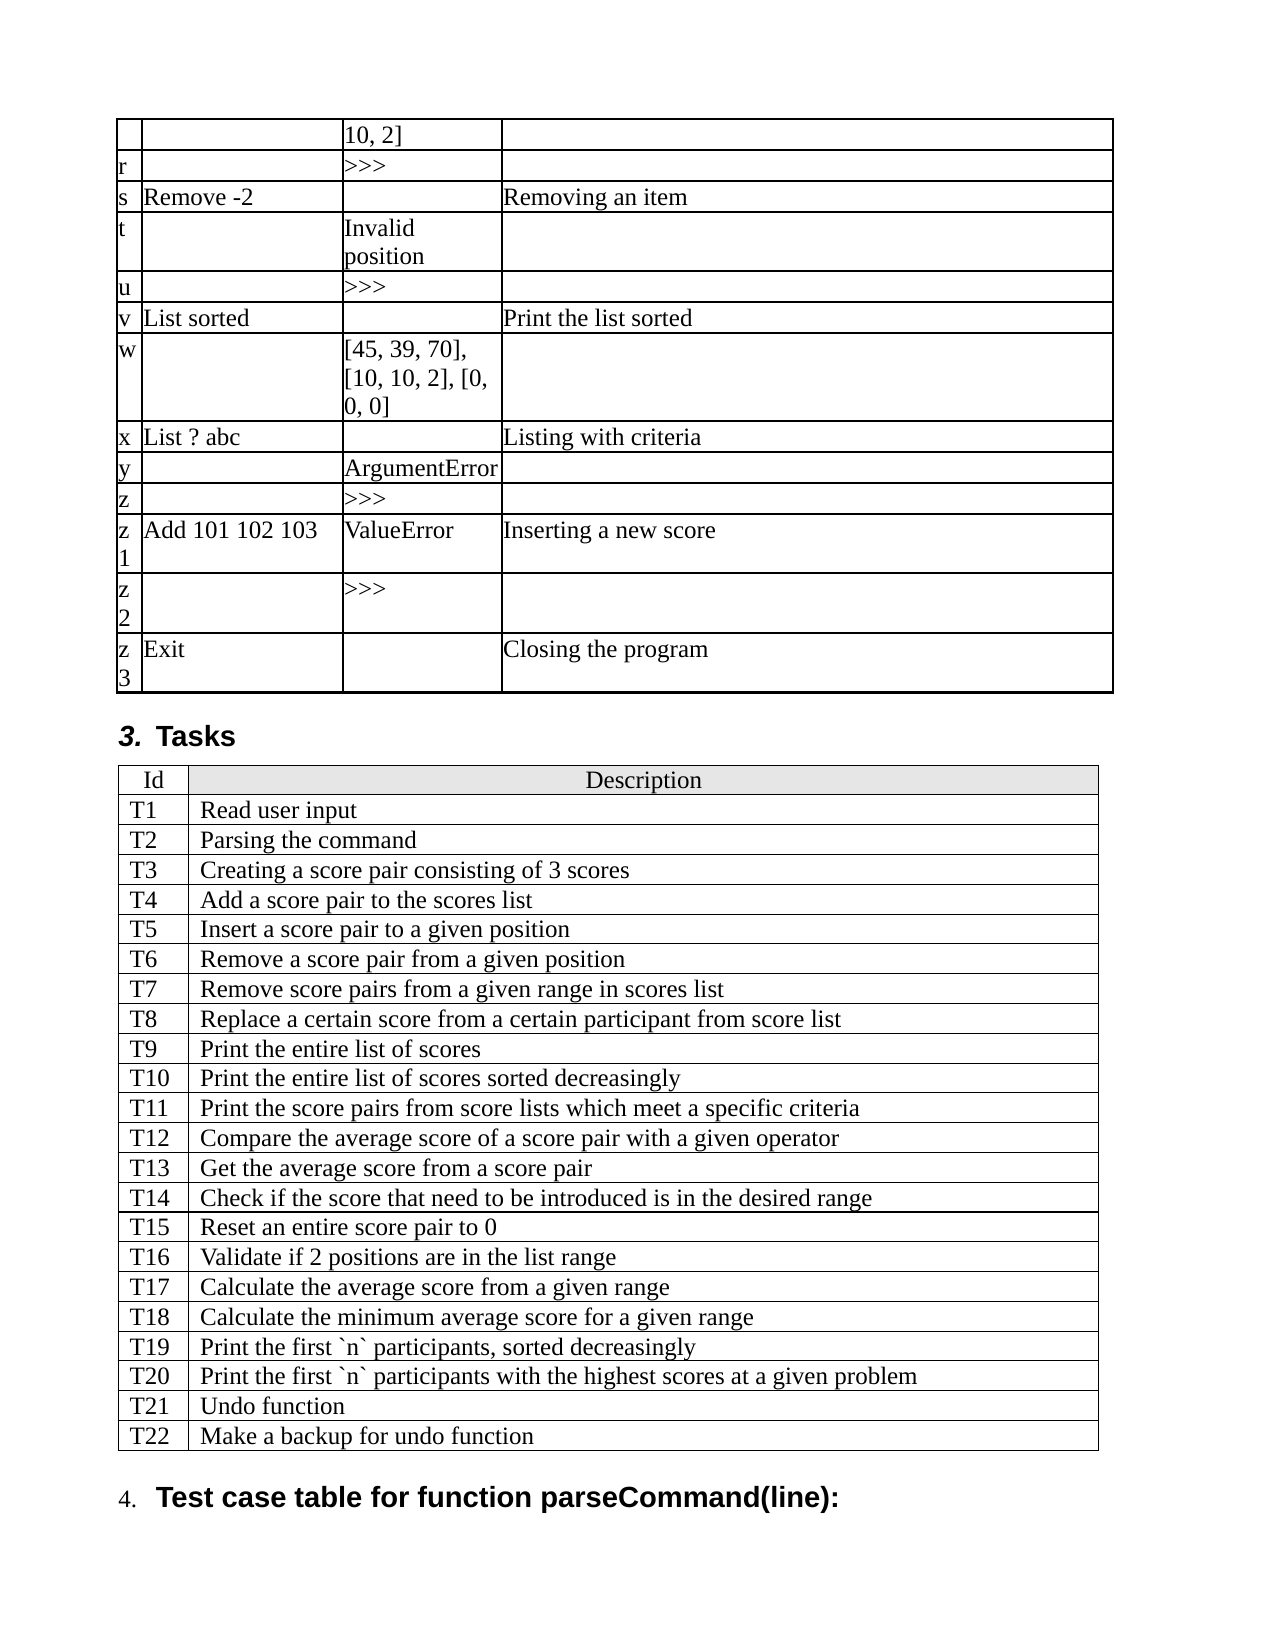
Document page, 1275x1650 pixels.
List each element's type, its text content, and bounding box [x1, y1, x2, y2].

table_cell Exit [143, 634, 342, 691]
table_cell Calculate the average score from a given range [189, 1272, 1098, 1301]
table_cell Get the average score from a score pair [189, 1153, 1098, 1182]
table_cell Remove -2 [143, 182, 342, 211]
table_cell T19 [119, 1332, 188, 1360]
table_cell Inserting a new score [503, 515, 1112, 572]
table_cell w [118, 334, 141, 420]
table_cell Calculate the minimum average score for a given range [189, 1302, 1098, 1331]
table_cell T12 [119, 1123, 188, 1152]
table_cell [344, 634, 501, 691]
table_cell T8 [119, 1004, 188, 1033]
table_cell Replace a certain score from a certain participant from score list [189, 1004, 1098, 1033]
table_cell >>> [344, 151, 501, 180]
table_cell T13 [119, 1153, 188, 1182]
table_cell ValueError [344, 515, 501, 572]
table_cell Print the list sorted [503, 303, 1112, 332]
table_cell Print the first `n` participants, sorted decreasingly [189, 1332, 1098, 1360]
table_cell Compare the average score of a score pair with a given operator [189, 1123, 1098, 1152]
table_cell [45, 39, 70], [10, 10, 2], [0, 0, 0] [344, 334, 501, 420]
table_cell t [118, 213, 141, 270]
table_cell T6 [119, 944, 188, 973]
table_cell T20 [119, 1361, 188, 1390]
table_cell z1 [118, 515, 141, 572]
table_cell T16 [119, 1242, 188, 1271]
table_header Id [119, 766, 188, 794]
table_cell x [118, 422, 141, 451]
table_cell Listing with criteria [503, 422, 1112, 451]
table_cell T15 [119, 1213, 188, 1241]
table_cell Remove a score pair from a given position [189, 944, 1098, 973]
table_cell >>> [344, 484, 501, 513]
table_cell T4 [119, 885, 188, 913]
table_cell Invalid position [344, 213, 501, 270]
table_cell T14 [119, 1183, 188, 1211]
table_cell List ? abc [143, 422, 342, 451]
table_cell v [118, 303, 141, 332]
table_cell [143, 213, 342, 270]
table_cell [143, 453, 342, 482]
list Test case table for function parseCommand(line): [118, 1479, 1157, 1513]
table_cell Add 101 102 103 [143, 515, 342, 572]
table_cell T17 [119, 1272, 188, 1301]
table_cell Remove score pairs from a given range in scores list [189, 974, 1098, 1003]
table_cell Make a backup for undo function [189, 1421, 1098, 1450]
table_cell [344, 422, 501, 451]
table_cell T10 [119, 1064, 188, 1092]
table_cell Removing an item [503, 182, 1112, 211]
table_cell Check if the score that need to be introduced is in the desired range [189, 1183, 1098, 1211]
table_cell Creating a score pair consisting of 3 scores [189, 855, 1098, 884]
table_cell T22 [119, 1421, 188, 1450]
table_cell [503, 453, 1112, 482]
table_cell [344, 182, 501, 211]
table_cell T21 [119, 1391, 188, 1420]
table_cell Undo function [189, 1391, 1098, 1420]
table_cell z2 [118, 574, 141, 632]
table_cell r [118, 151, 141, 180]
table_cell [143, 484, 342, 513]
table_cell [118, 120, 141, 149]
table_header Description [189, 766, 1098, 794]
table_cell Read user input [189, 795, 1098, 824]
table_cell T3 [119, 855, 188, 884]
table_cell [503, 272, 1112, 301]
table_cell [143, 574, 342, 632]
table_cell Reset an entire score pair to 0 [189, 1213, 1098, 1241]
table_cell [143, 272, 342, 301]
table_cell Add a score pair to the scores list [189, 885, 1098, 913]
table_cell [143, 120, 342, 149]
table_cell [503, 574, 1112, 632]
table_cell z [118, 484, 141, 513]
table_cell [503, 484, 1112, 513]
table_cell [143, 151, 342, 180]
table_cell [503, 120, 1112, 149]
table_cell y [118, 453, 141, 482]
table_cell >>> [344, 574, 501, 632]
table_cell Print the entire list of scores [189, 1034, 1098, 1062]
table_cell T7 [119, 974, 188, 1003]
table_cell u [118, 272, 141, 301]
table_cell Print the score pairs from score lists which meet a specific criteria [189, 1093, 1098, 1122]
table_cell T9 [119, 1034, 188, 1062]
table_cell T11 [119, 1093, 188, 1122]
table_cell T5 [119, 915, 188, 943]
table_cell Parsing the command [189, 825, 1098, 854]
table_cell [143, 334, 342, 420]
table_cell [503, 213, 1112, 270]
table_cell [503, 334, 1112, 420]
table_cell T1 [119, 795, 188, 824]
table_cell ArgumentError [344, 453, 501, 482]
table_cell s [118, 182, 141, 211]
table_cell Print the first `n` participants with the highest scores at a given problem [189, 1361, 1098, 1390]
table_cell List sorted [143, 303, 342, 332]
table_cell 10, 2] [344, 120, 501, 149]
table_cell [344, 303, 501, 332]
table_cell Insert a score pair to a given position [189, 915, 1098, 943]
subtitle Tasks [118, 718, 1157, 752]
table_cell [503, 151, 1112, 180]
table_cell Closing the program [503, 634, 1112, 691]
table_cell Validate if 2 positions are in the list range [189, 1242, 1098, 1271]
table_cell T2 [119, 825, 188, 854]
table_cell >>> [344, 272, 501, 301]
table_cell T18 [119, 1302, 188, 1331]
table_cell z3 [118, 634, 141, 691]
table_cell Print the entire list of scores sorted decreasingly [189, 1064, 1098, 1092]
